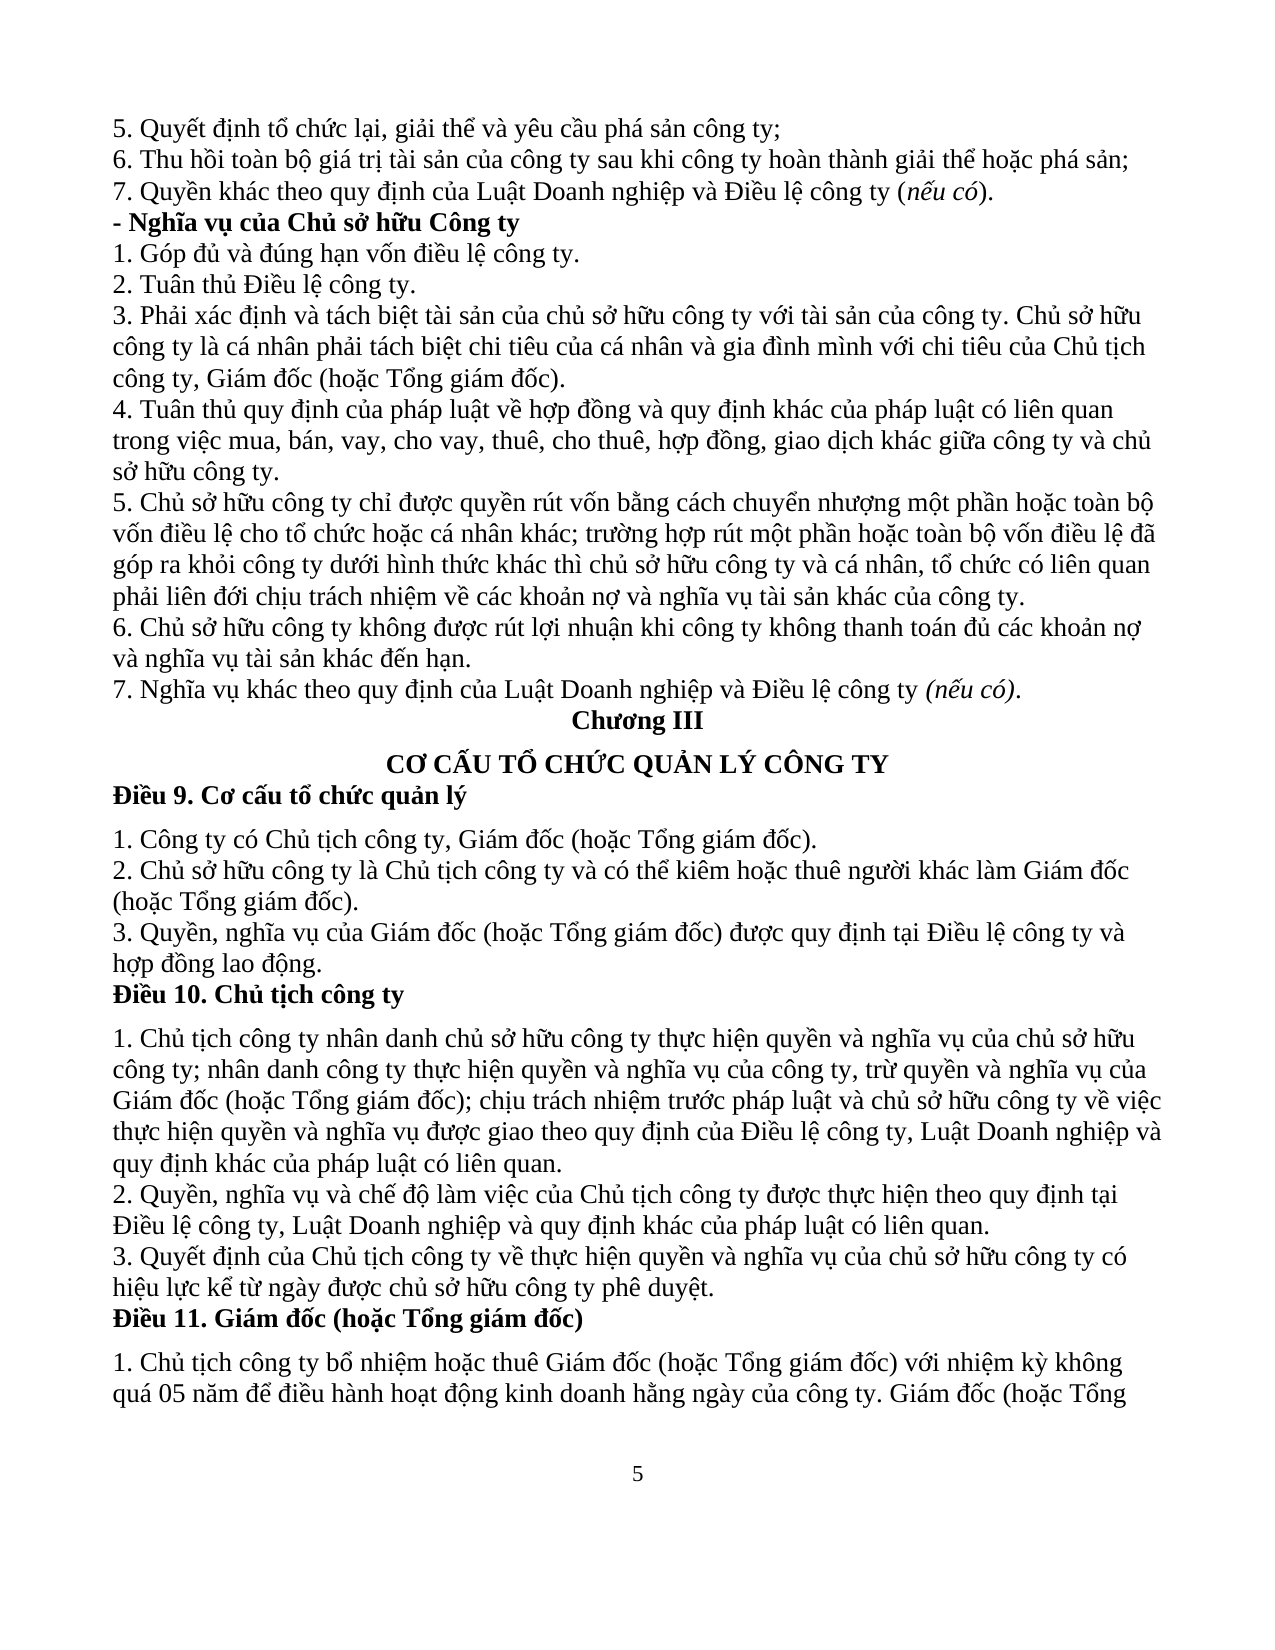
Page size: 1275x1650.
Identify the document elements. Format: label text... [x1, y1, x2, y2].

text 7. Quyền khác theo quy định của Luật Doanh nghiệp và Điều lệ công ty (nếu có). [112, 175, 1162, 206]
text CƠ CẤU TỔ CHỨC QUẢN LÝ CÔNG TY [112, 748, 1162, 779]
text 3. Quyền, nghĩa vụ của Giám đốc (hoặc Tổng giám đốc) được quy định tại Điều lệ công ty và hợp đồng lao động. [112, 916, 1162, 978]
subtitle Điều 11. Giám đốc (hoặc Tổng giám đốc) [112, 1302, 1162, 1333]
subtitle Điều 9. Cơ cấu tổ chức quản lý [112, 779, 1162, 810]
text 4. Tuân thủ quy định của pháp luật về hợp đồng và quy định khác của pháp luật có liên quan trong việc mua, bán, vay, cho vay, thuê, cho thuê, hợp đồng, giao dịch khác giữa công ty và chủ sở hữu công ty. [112, 393, 1162, 486]
text 2. Tuân thủ Điều lệ công ty. [112, 268, 1162, 299]
text 2. Chủ sở hữu công ty là Chủ tịch công ty và có thể kiêm hoặc thuê người khác làm Giám đốc (hoặc Tổng giám đốc). [112, 854, 1162, 916]
text 2. Quyền, nghĩa vụ và chế độ làm việc của Chủ tịch công ty được thực hiện theo quy định tại Điều lệ công ty, Luật Doanh nghiệp và quy định khác của pháp luật có liên quan. [112, 1178, 1162, 1240]
text - Nghĩa vụ của Chủ sở hữu Công ty [112, 206, 1162, 237]
text 1. Chủ tịch công ty nhân danh chủ sở hữu công ty thực hiện quyền và nghĩa vụ của chủ sở hữu công ty; nhân danh công ty thực hiện quyền và nghĩa vụ của công ty, trừ quyền và nghĩa vụ của Giám đốc (hoặc Tổng giám đốc); chịu trách nhiệm trước pháp luật và chủ sở hữu công ty về việc thực hiện quyền và nghĩa vụ được giao theo quy định của Điều lệ công ty, Luật Doanh nghiệp và quy định khác của pháp luật có liên quan. [112, 1022, 1162, 1178]
text 1. Góp đủ và đúng hạn vốn điều lệ công ty. [112, 237, 1162, 268]
subtitle Chương III [112, 704, 1162, 735]
text 7. Nghĩa vụ khác theo quy định của Luật Doanh nghiệp và Điều lệ công ty (nếu có). [112, 673, 1162, 704]
text 6. Thu hồi toàn bộ giá trị tài sản của công ty sau khi công ty hoàn thành giải thể hoặc phá sản; [112, 144, 1162, 175]
text 5. Quyết định tổ chức lại, giải thể và yêu cầu phá sản công ty; [112, 112, 1162, 144]
text 6. Chủ sở hữu công ty không được rút lợi nhuận khi công ty không thanh toán đủ các khoản nợ và nghĩa vụ tài sản khác đến hạn. [112, 611, 1162, 673]
text 1. Chủ tịch công ty bổ nhiệm hoặc thuê Giám đốc (hoặc Tổng giám đốc) với nhiệm kỳ không quá 05 năm để điều hành hoạt động kinh doanh hằng ngày của công ty. Giám đốc (hoặc Tổng [112, 1346, 1162, 1408]
text 3. Phải xác định và tách biệt tài sản của chủ sở hữu công ty với tài sản của công ty. Chủ sở hữu công ty là cá nhân phải tách biệt chi tiêu của cá nhân và gia đình mình với chi tiêu của Chủ tịch công ty, Giám đốc (hoặc Tổng giám đốc). [112, 299, 1162, 393]
text 5. Chủ sở hữu công ty chỉ được quyền rút vốn bằng cách chuyển nhượng một phần hoặc toàn bộ vốn điều lệ cho tổ chức hoặc cá nhân khác; trường hợp rút một phần hoặc toàn bộ vốn điều lệ đã góp ra khỏi công ty dưới hình thức khác thì chủ sở hữu công ty và cá nhân, tổ chức có liên quan phải liên đới chịu trách nhiệm về các khoản nợ và nghĩa vụ tài sản khác của công ty. [112, 486, 1162, 611]
text 3. Quyết định của Chủ tịch công ty về thực hiện quyền và nghĩa vụ của chủ sở hữu công ty có hiệu lực kể từ ngày được chủ sở hữu công ty phê duyệt. [112, 1240, 1162, 1302]
subtitle Điều 10. Chủ tịch công ty [112, 978, 1162, 1009]
text 1. Công ty có Chủ tịch công ty, Giám đốc (hoặc Tổng giám đốc). [112, 823, 1162, 854]
